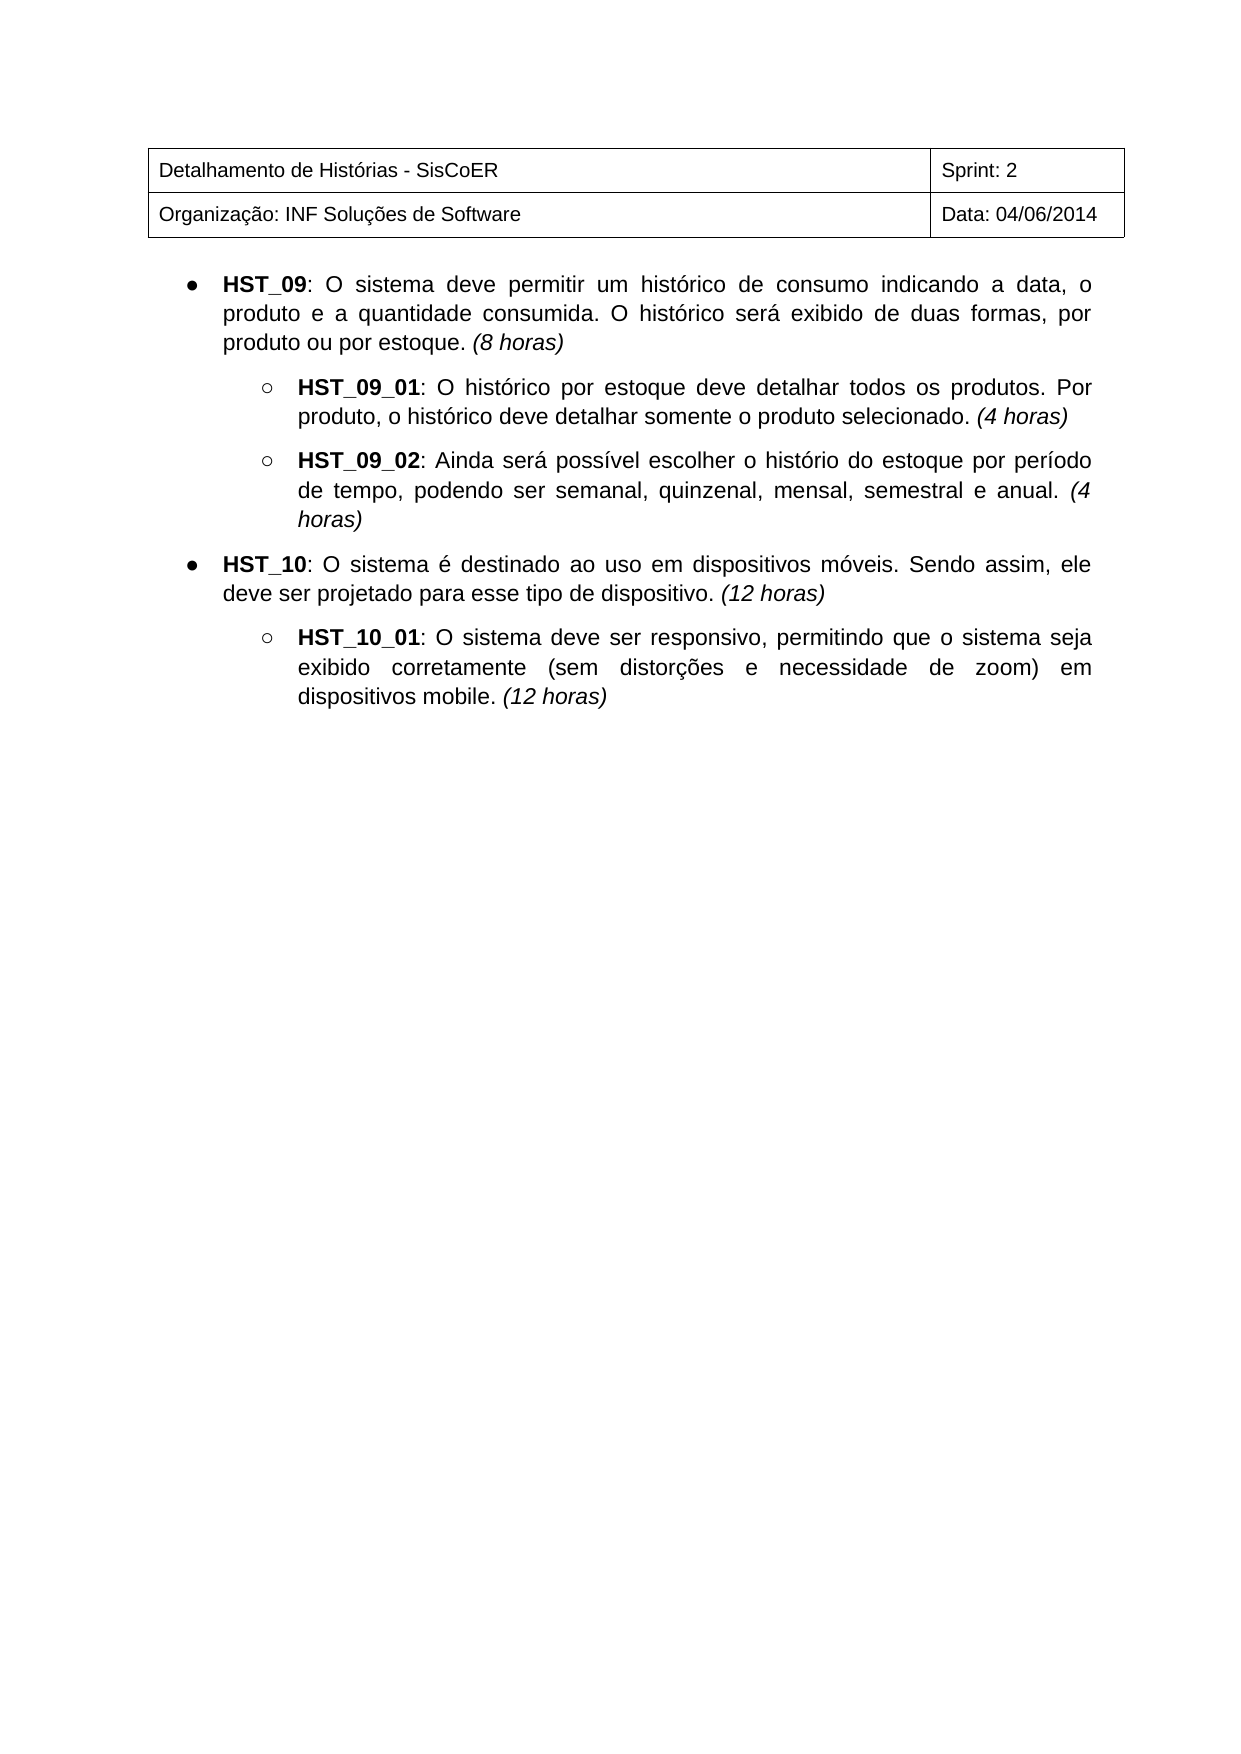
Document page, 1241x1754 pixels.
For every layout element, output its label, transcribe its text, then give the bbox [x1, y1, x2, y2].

list HST_10: O sistema é destinado ao uso em dispositivos móveis. Sendo assim, ele deve ser projetado para esse tipo de dispositivo. (12 horas) [185, 551, 1093, 606]
list HST_09: O sistema deve permitir um histórico de consumo indicando a data, o produto e a quantidade consumida. O histórico será exibido de duas formas, por produto ou por estoque. (8 horas) [185, 271, 1093, 356]
list HST_09_02: Ainda será possível escolher o histório do estoque por período de tempo, podendo ser semanal, quinzenal, mensal, semestral e anual. (4 horas) [260, 448, 1093, 532]
list HST_09_01: O histórico por estoque deve detalhar todos os produtos. Por produto, o histórico deve detalhar somente o produto selecionado. (4 horas) [260, 374, 1093, 429]
list HST_10_01: O sistema deve ser responsivo, permitindo que o sistema seja exibido corretamente (sem distorções e necessidade de zoom) em dispositivos mobile. (12 horas) [260, 625, 1093, 709]
